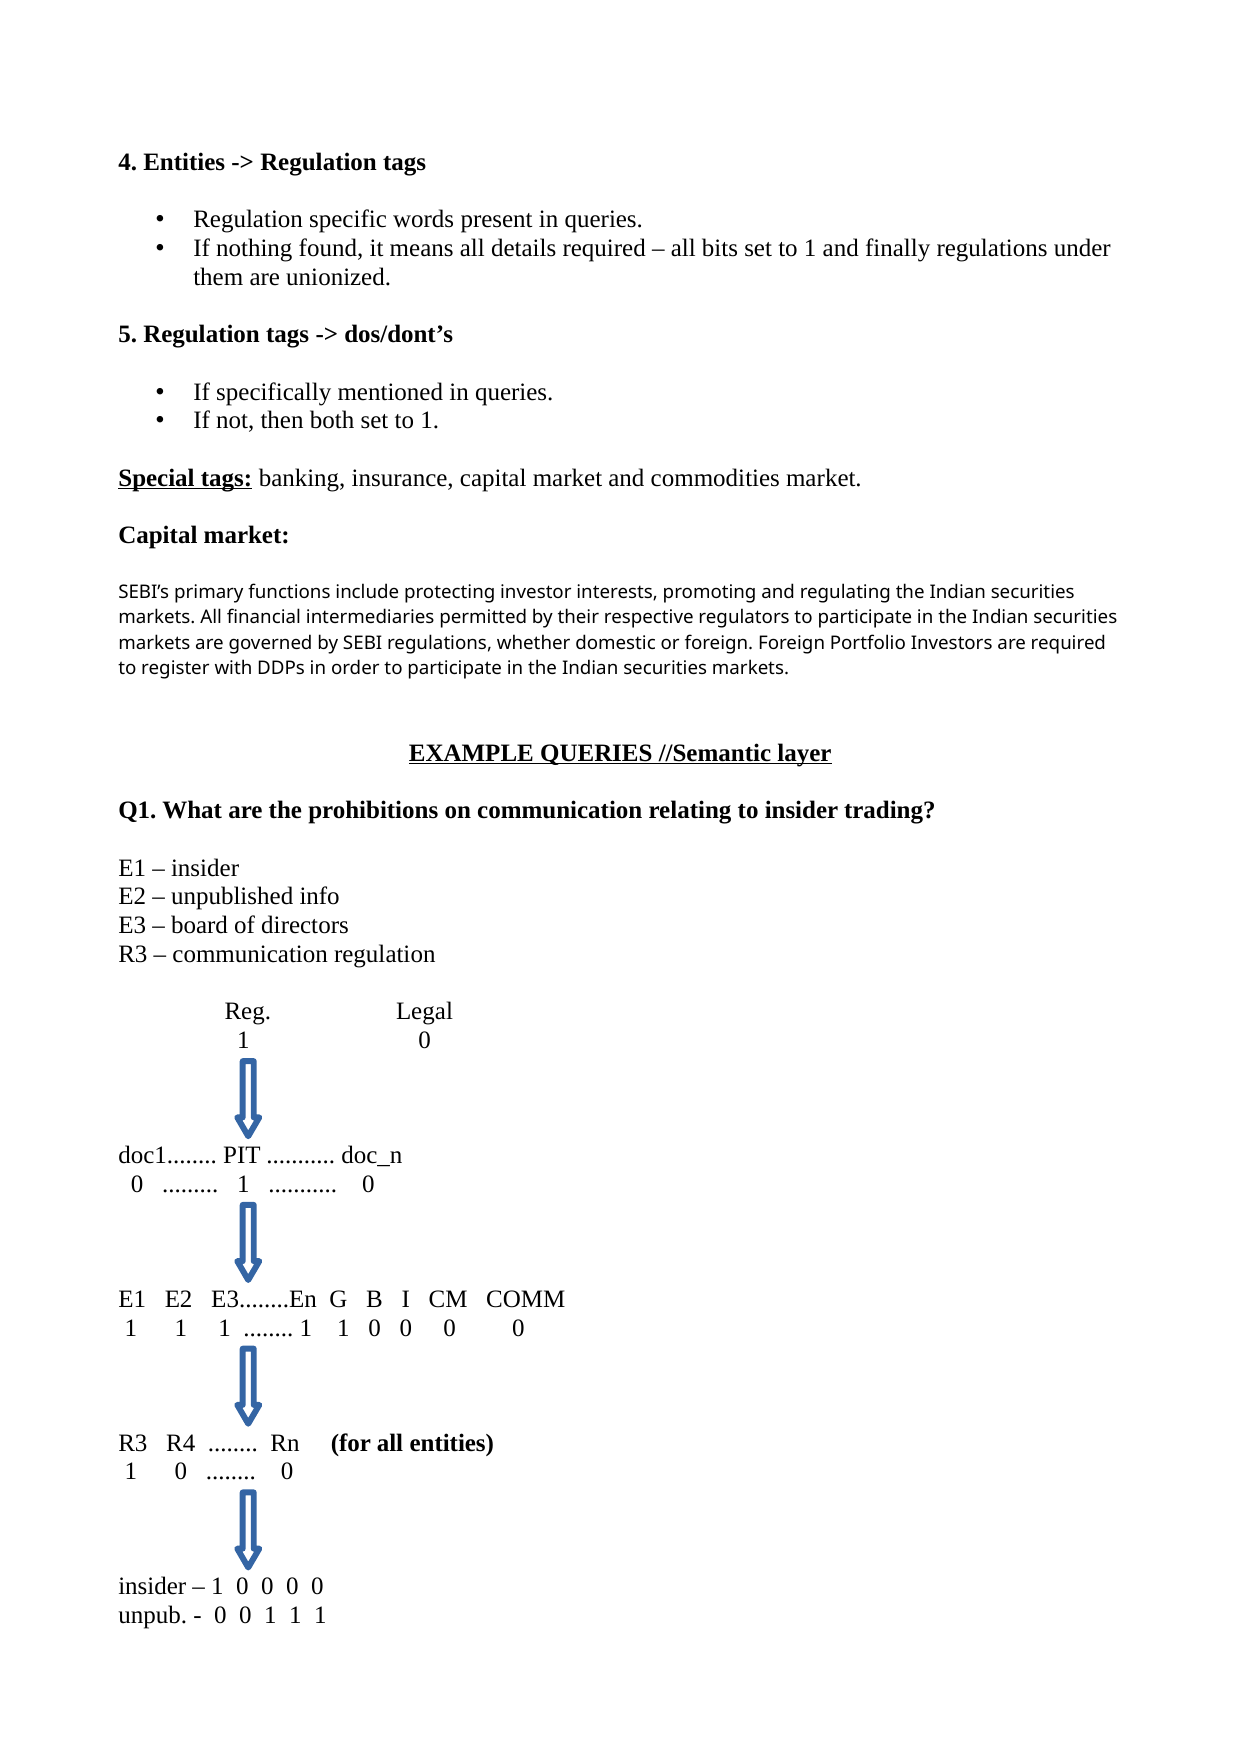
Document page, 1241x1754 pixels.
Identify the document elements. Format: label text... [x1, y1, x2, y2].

text E1 – insider [118, 853, 1122, 881]
text E1 E2 E3........En G B I CM COMM [118, 1284, 1122, 1313]
text insider – 1 0 0 0 0 [118, 1571, 1122, 1600]
text 5. Regulation tags -> dos/dont’s [118, 319, 1122, 348]
text 0 ......... 1 ........... 0 [118, 1169, 1122, 1198]
list If specifically mentioned in queries. [156, 377, 1122, 406]
text R3 – communication regulation [118, 939, 1122, 968]
list If not, then both set to 1. [156, 406, 1122, 434]
text Q1. What are the prohibitions on communication relating to insider trading? [118, 795, 1122, 824]
text Reg. Legal [118, 996, 1122, 1025]
text 1 0 [118, 1025, 1122, 1054]
text Special tags: banking, insurance, capital market and commodities market. [118, 463, 1122, 492]
text Capital market: [118, 521, 1122, 549]
text E2 – unpublished info [118, 881, 1122, 910]
text unpub. - 0 0 1 1 1 [118, 1600, 1122, 1629]
list Regulation specific words present in queries. [156, 204, 1122, 233]
text 1 0 ........ 0 [118, 1456, 1122, 1485]
text 4. Entities -> Regulation tags [118, 147, 1122, 176]
text 1 1 1 ........ 1 1 0 0 0 0 [118, 1313, 1122, 1341]
list If nothing found, it means all details required – all bits set to 1 and finally regulations under them are unionized. [156, 233, 1122, 291]
text doc1........ PIT ........... doc_n [118, 1140, 1122, 1169]
text E3 – board of directors [118, 910, 1122, 939]
text EXAMPLE QUERIES //Semantic layer [118, 738, 1122, 766]
text R3 R4 ........ Rn (for all entities) [118, 1428, 1122, 1456]
text SEBI’s primary functions include protecting investor interests, promoting and regulating the Indian securities markets. All financial intermediaries permitted by their respective regulators to participate in the Indian securities markets are governed by SEBI regulations, whether domestic or foreign. Foreign Portfolio Investors are required to register with DDPs in order to participate in the Indian securities markets. [118, 578, 1122, 680]
